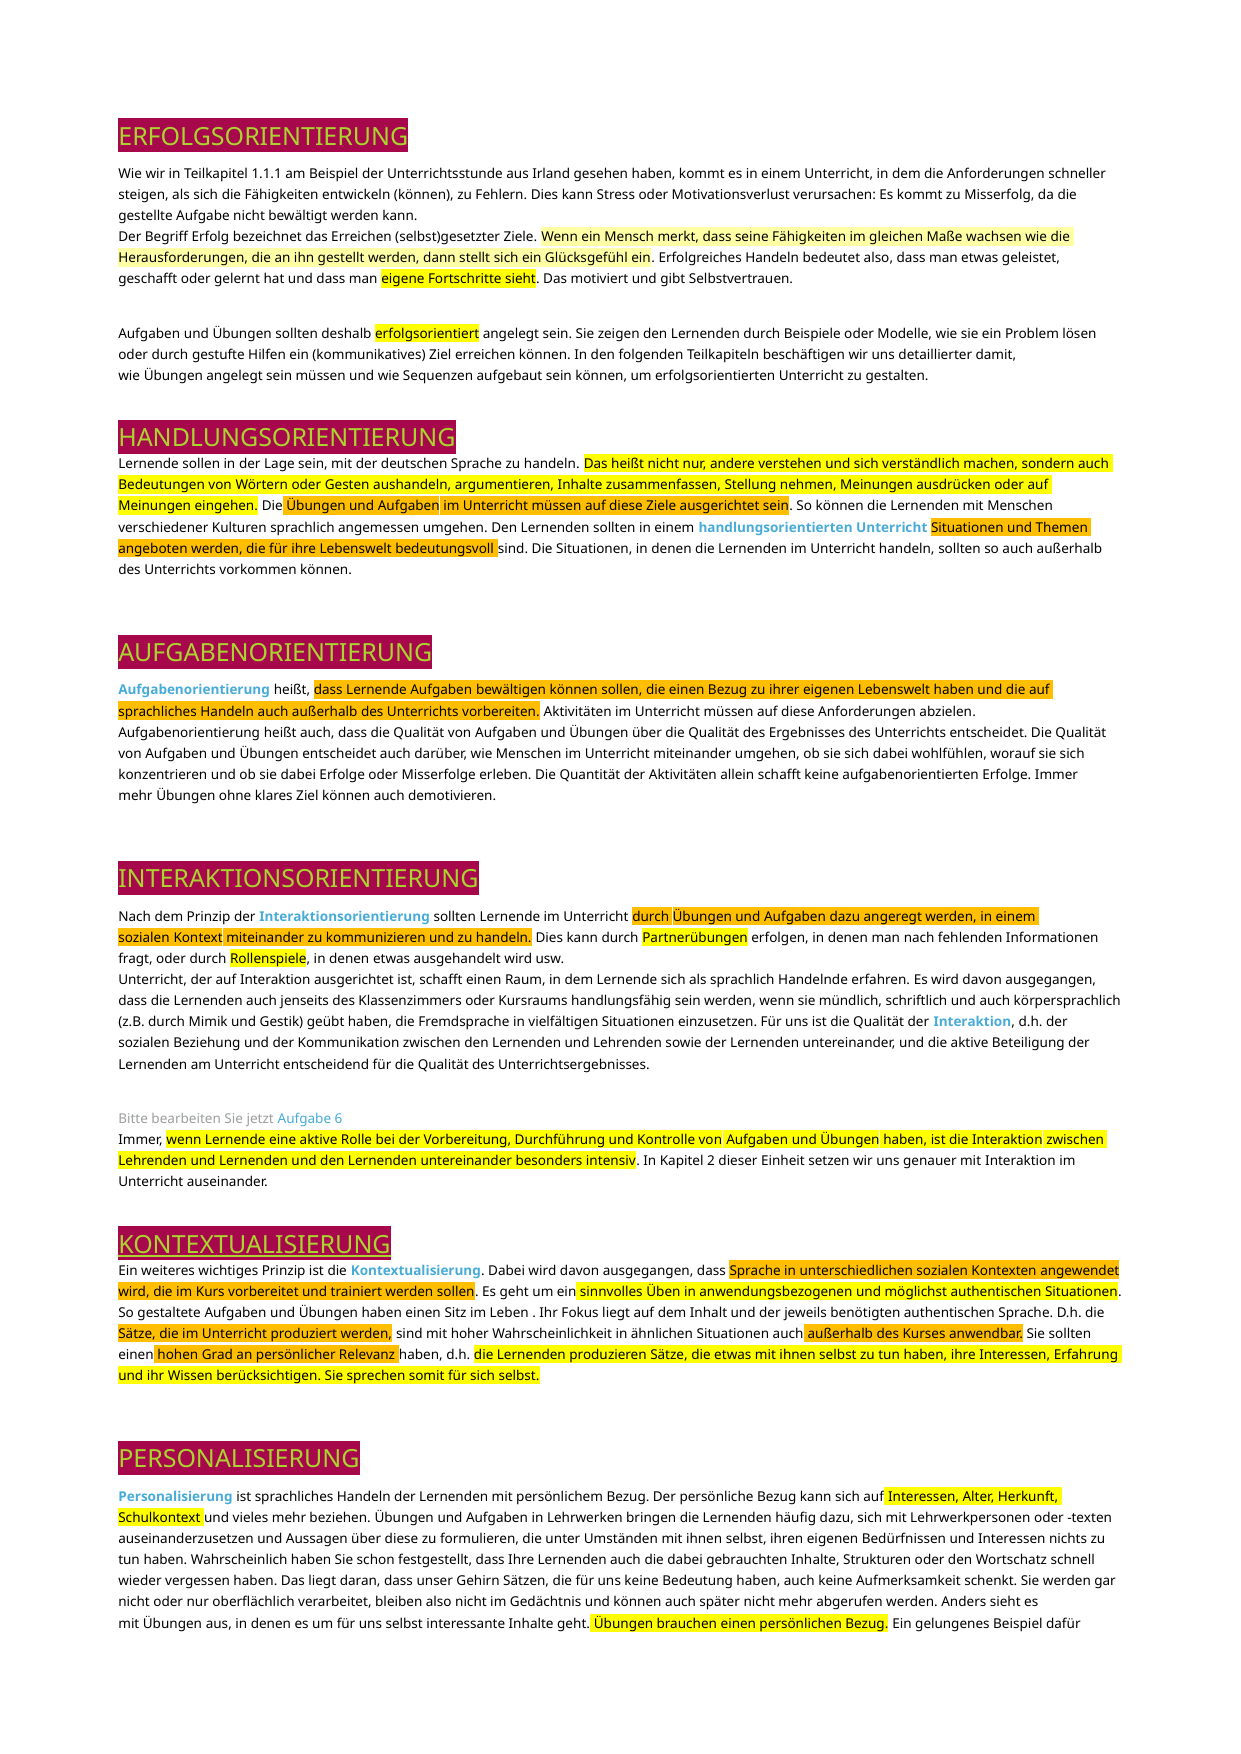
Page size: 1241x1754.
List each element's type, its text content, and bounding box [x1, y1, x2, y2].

subtitle HANDLUNGSORIENTIERUNG [118, 420, 1122, 454]
subtitle INTERAKTIONSORIENTIERUNG [118, 861, 1122, 895]
subtitle ERFOLGSORIENTIERUNG [118, 118, 1122, 152]
text Unterricht, der auf Interaktion ausgerichtet ist, schafft einen Raum, in dem Lernende sich als sprachlich Handelnde erfahren. Es wird davon ausgegangen, dass die Lernenden auch jenseits des Klassenzimmers oder Kursraums handlungsfähig sein werden, wenn sie mündlich, schriftlich und auch körpersprachlich (z.B. durch Mimik und Gestik) geübt haben, die Fremdsprache in vielfältigen Situationen einzusetzen. Für uns ist die Qualität der Interaktion, d.h. der sozialen Beziehung und der Kommunikation zwischen den Lernenden und Lehrenden sowie der Lernenden untereinander, und die aktive Beteiligung der Lernenden am Unterricht entscheidend für die Qualität des Unterrichtsergebnisses. [118, 970, 1122, 1073]
subtitle KONTEXTUALISIERUNG [118, 1226, 1122, 1260]
text Wie wir in Teilkapitel 1.1.1 am Beispiel der Unterrichtsstunde aus Irland gesehen haben, kommt es in einem Unterricht, in dem die Anforderungen schneller steigen, als sich die Fähigkeiten entwickeln (können), zu Fehlern. Dies kann Stress oder Motivationsverlust verursachen: Es kommt zu Misserfolg, da die gestellte Aufgabe nicht bewältigt werden kann. [118, 164, 1122, 224]
text Aufgabenorientierung heißt, dass Lernende Aufgaben bewältigen können sollen, die einen Bezug zu ihrer eigenen Lebenswelt haben und die auf sprachliches Handeln auch außerhalb des Unterrichts vorbereiten. Aktivitäten im Unterricht müssen auf diese Anforderungen abzielen. [118, 680, 1122, 720]
text Immer, wenn Lernende eine aktive Rolle bei der Vorbereitung, Durchführung und Kontrolle von Aufgaben und Übungen haben, ist die Interaktion zwischen Lehrenden und Lernenden und den Lernenden untereinander besonders intensiv. In Kapitel 2 dieser Einheit setzen wir uns genauer mit Interaktion im Unterricht auseinander. [118, 1130, 1122, 1191]
subtitle PERSONALISIERUNG [118, 1441, 1122, 1475]
subtitle AUFGABENORIENTIERUNG [118, 635, 1122, 669]
text Der Begriff Erfolg bezeichnet das Erreichen (selbst)gesetzter Ziele. Wenn ein Mensch merkt, dass seine Fähigkeiten im gleichen Maße wachsen wie die Herausforderungen, die an ihn gestellt werden, dann stellt sich ein Glücksgefühl ein. Erfolgreiches Handeln bedeutet also, dass man etwas geleistet, geschafft oder gelernt hat und dass man eigene Fortschritte sieht. Das motiviert und gibt Selbstvertrauen. [118, 227, 1122, 288]
text Aufgaben und Übungen sollten deshalb erfolgsorientiert angelegt sein. Sie zeigen den Lernenden durch Beispiele oder Modelle, wie sie ein Problem lösen oder durch gestufte Hilfen ein (kommunikatives) Ziel erreichen können. In den folgenden Teilkapiteln beschäftigen wir uns detaillierter damit, wie Übungen angelegt sein müssen und wie Sequenzen aufgebaut sein können, um erfolgsorientierten Unterricht zu gestalten. [118, 323, 1122, 384]
text Ein weiteres wichtiges Prinzip ist die Kontextualisierung. Dabei wird davon ausgegangen, dass Sprache in unterschiedlichen sozialen Kontexten angewendet wird, die im Kurs vorbereitet und trainiert werden sollen. Es geht um ein sinnvolles Üben in anwendungsbezogenen und möglichst authentischen Situationen. So gestaltete Aufgaben und Übungen haben einen Sitz im Leben . Ihr Fokus liegt auf dem Inhalt und der jeweils benötigten authentischen Sprache. D.h. die Sätze, die im Unterricht produziert werden, sind mit hoher Wahrscheinlichkeit in ähnlichen Situationen auch außerhalb des Kurses anwendbar. Sie sollten einen hohen Grad an persönlicher Relevanz haben, d.h. die Lernenden produzieren Sätze, die etwas mit ihnen selbst zu tun haben, ihre Interessen, Erfahrung und ihr Wissen berücksichtigen. Sie sprechen somit für sich selbst. [118, 1260, 1122, 1384]
text Aufgabenorientierung heißt auch, dass die Qualität von Aufgaben und Übungen über die Qualität des Ergebnisses des Unterrichts entscheidet. Die Qualität von Aufgaben und Übungen entscheidet auch darüber, wie Menschen im Unterricht miteinander umgehen, ob sie sich dabei wohlfühlen, worauf sie sich konzentrieren und ob sie dabei Erfolge oder Misserfolge erleben. Die Quantität der Aktivitäten allein schafft keine aufgabenorientierten Erfolge. Immer mehr Übungen ohne klares Ziel können auch demotivieren. [118, 723, 1122, 804]
text Lernende sollen in der Lage sein, mit der deutschen Sprache zu handeln. Das heißt nicht nur, andere verstehen und sich verständlich machen, sondern auch Bedeutungen von Wörtern oder Gesten aushandeln, argumentieren, Inhalte zusammenfassen, Stellung nehmen, Meinungen ausdrücken oder auf Meinungen eingehen. Die Übungen und Aufgaben im Unterricht müssen auf diese Ziele ausgerichtet sein. So können die Lernenden mit Menschen verschiedener Kulturen sprachlich angemessen umgehen. Den Lernenden sollten in einem handlungsorientierten Unterricht Situationen und Themen angeboten werden, die für ihre Lebenswelt bedeutungsvoll sind. Die Situationen, in denen die Lernenden im Unterricht handeln, sollten so auch außerhalb des Unterrichts vorkommen können. [118, 454, 1122, 578]
text Bitte bearbeiten Sie jetzt Aufgabe 6 [118, 1109, 1122, 1127]
text Personalisierung ist sprachliches Handeln der Lernenden mit persönlichem Bezug. Der persönliche Bezug kann sich auf Interessen, Alter, Herkunft, Schulkontext und vieles mehr beziehen. Übungen und Aufgaben in Lehrwerken bringen die Lernenden häufig dazu, sich mit Lehrwerkpersonen oder -texten auseinanderzusetzen und Aussagen über diese zu formulieren, die unter Umständen mit ihnen selbst, ihren eigenen Bedürfnissen und Interessen nichts zu tun haben. Wahrscheinlich haben Sie schon festgestellt, dass Ihre Lernenden auch die dabei gebrauchten Inhalte, Strukturen oder den Wortschatz schnell wieder vergessen haben. Das liegt daran, dass unser Gehirn Sätzen, die für uns keine Bedeutung haben, auch keine Aufmerksamkeit schenkt. Sie werden gar nicht oder nur oberflächlich verarbeitet, bleiben also nicht im Gedächtnis und können auch später nicht mehr abgerufen werden. Anders sieht es mit Übungen aus, in denen es um für uns selbst interessante Inhalte geht. Übungen brauchen einen persönlichen Bezug. Ein gelungenes Beispiel dafür [118, 1487, 1122, 1632]
text Nach dem Prinzip der Interaktionsorientierung sollten Lernende im Unterricht durch Übungen und Aufgaben dazu angeregt werden, in einem sozialen Kontext miteinander zu kommunizieren und zu handeln. Dies kann durch Partnerübungen erfolgen, in denen man nach fehlenden Informationen fragt, oder durch Rollenspiele, in denen etwas ausgehandelt wird usw. [118, 907, 1122, 967]
